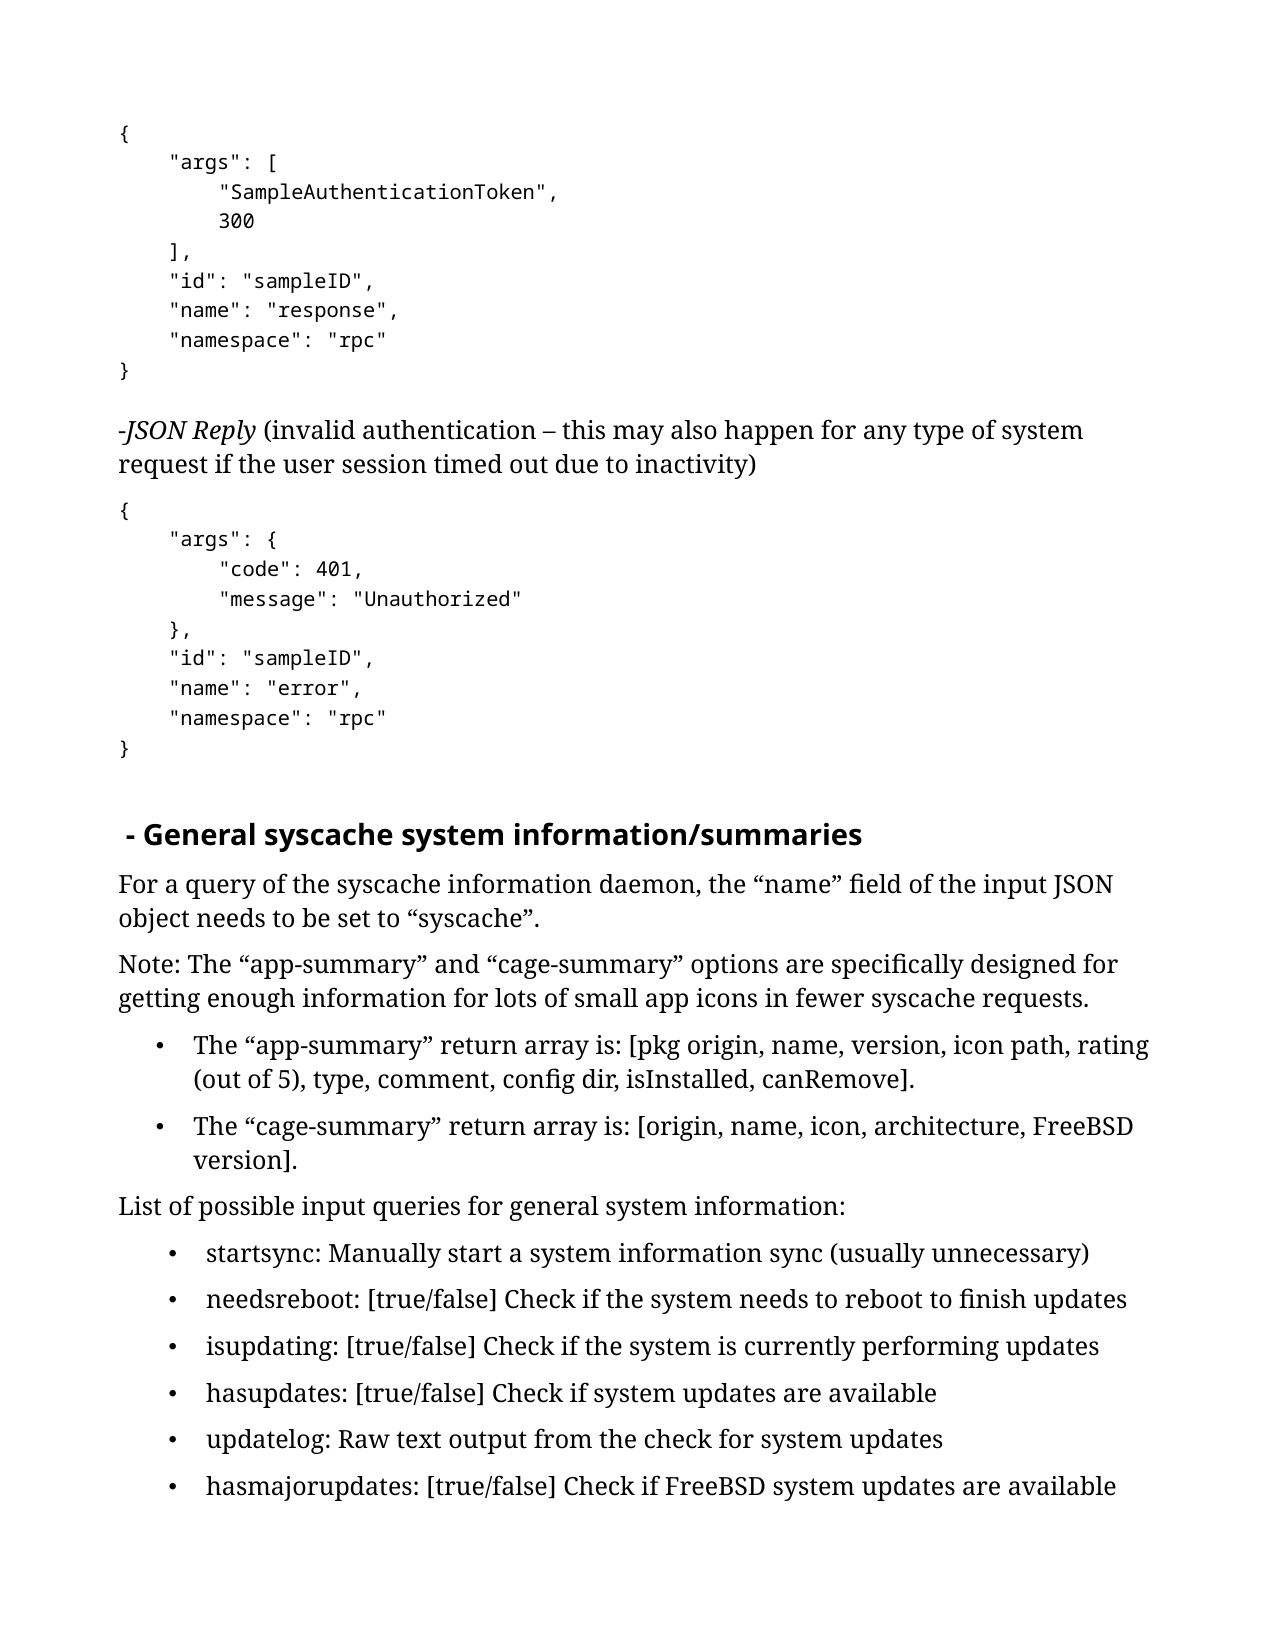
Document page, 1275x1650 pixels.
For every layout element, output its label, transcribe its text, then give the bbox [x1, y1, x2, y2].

subtitle - General syscache system information/summaries [118, 814, 1157, 854]
text { [118, 118, 1157, 146]
text 300 [118, 205, 1157, 235]
text ], [118, 235, 1157, 264]
text For a query of the syscache information daemon, the “name” field of the input JSON object needs to be set to “syscache”. [118, 866, 1157, 934]
text } [118, 354, 1157, 383]
text "id": "sampleID", [118, 642, 1157, 672]
text "name": "response", [118, 294, 1157, 324]
list The “cage-summary” return array is: [origin, name, icon, architecture, FreeBSD version]. [156, 1108, 1157, 1176]
text "id": "sampleID", [118, 264, 1157, 294]
text List of possible input queries for general system information: [118, 1189, 1157, 1223]
list startsync: Manually start a system information sync (usually unnecessary) [168, 1236, 1157, 1269]
text "name": "error", [118, 672, 1157, 701]
text "code": 401, [118, 553, 1157, 583]
list hasupdates: [true/false] Check if system updates are available [168, 1375, 1157, 1409]
list isupdating: [true/false] Check if the system is currently performing updates [168, 1329, 1157, 1363]
text "message": "Unauthorized" [118, 583, 1157, 612]
text { [118, 494, 1157, 523]
list The “app-summary” return array is: [pkg origin, name, version, icon path, rating (out of 5), type, comment, config dir, isInstalled, canRemove]. [156, 1028, 1157, 1096]
text }, [118, 612, 1157, 642]
text "namespace": "rpc" [118, 324, 1157, 354]
text "args": [ [118, 146, 1157, 176]
text "namespace": "rpc" [118, 701, 1157, 731]
text "args": { [118, 523, 1157, 553]
text "SampleAuthenticationToken", [118, 176, 1157, 205]
text Note: The “app-summary” and “cage-summary” options are specifically designed for getting enough information for lots of small app icons in fewer syscache requests. [118, 947, 1157, 1015]
list updatelog: Raw text output from the check for system updates [168, 1422, 1157, 1456]
text -JSON Reply (invalid authentication – this may also happen for any type of system request if the user session timed out due to inactivity) [118, 413, 1157, 481]
text } [118, 731, 1157, 761]
list needsreboot: [true/false] Check if the system needs to reboot to finish updates [168, 1282, 1157, 1316]
list hasmajorupdates: [true/false] Check if FreeBSD system updates are available [168, 1468, 1157, 1502]
